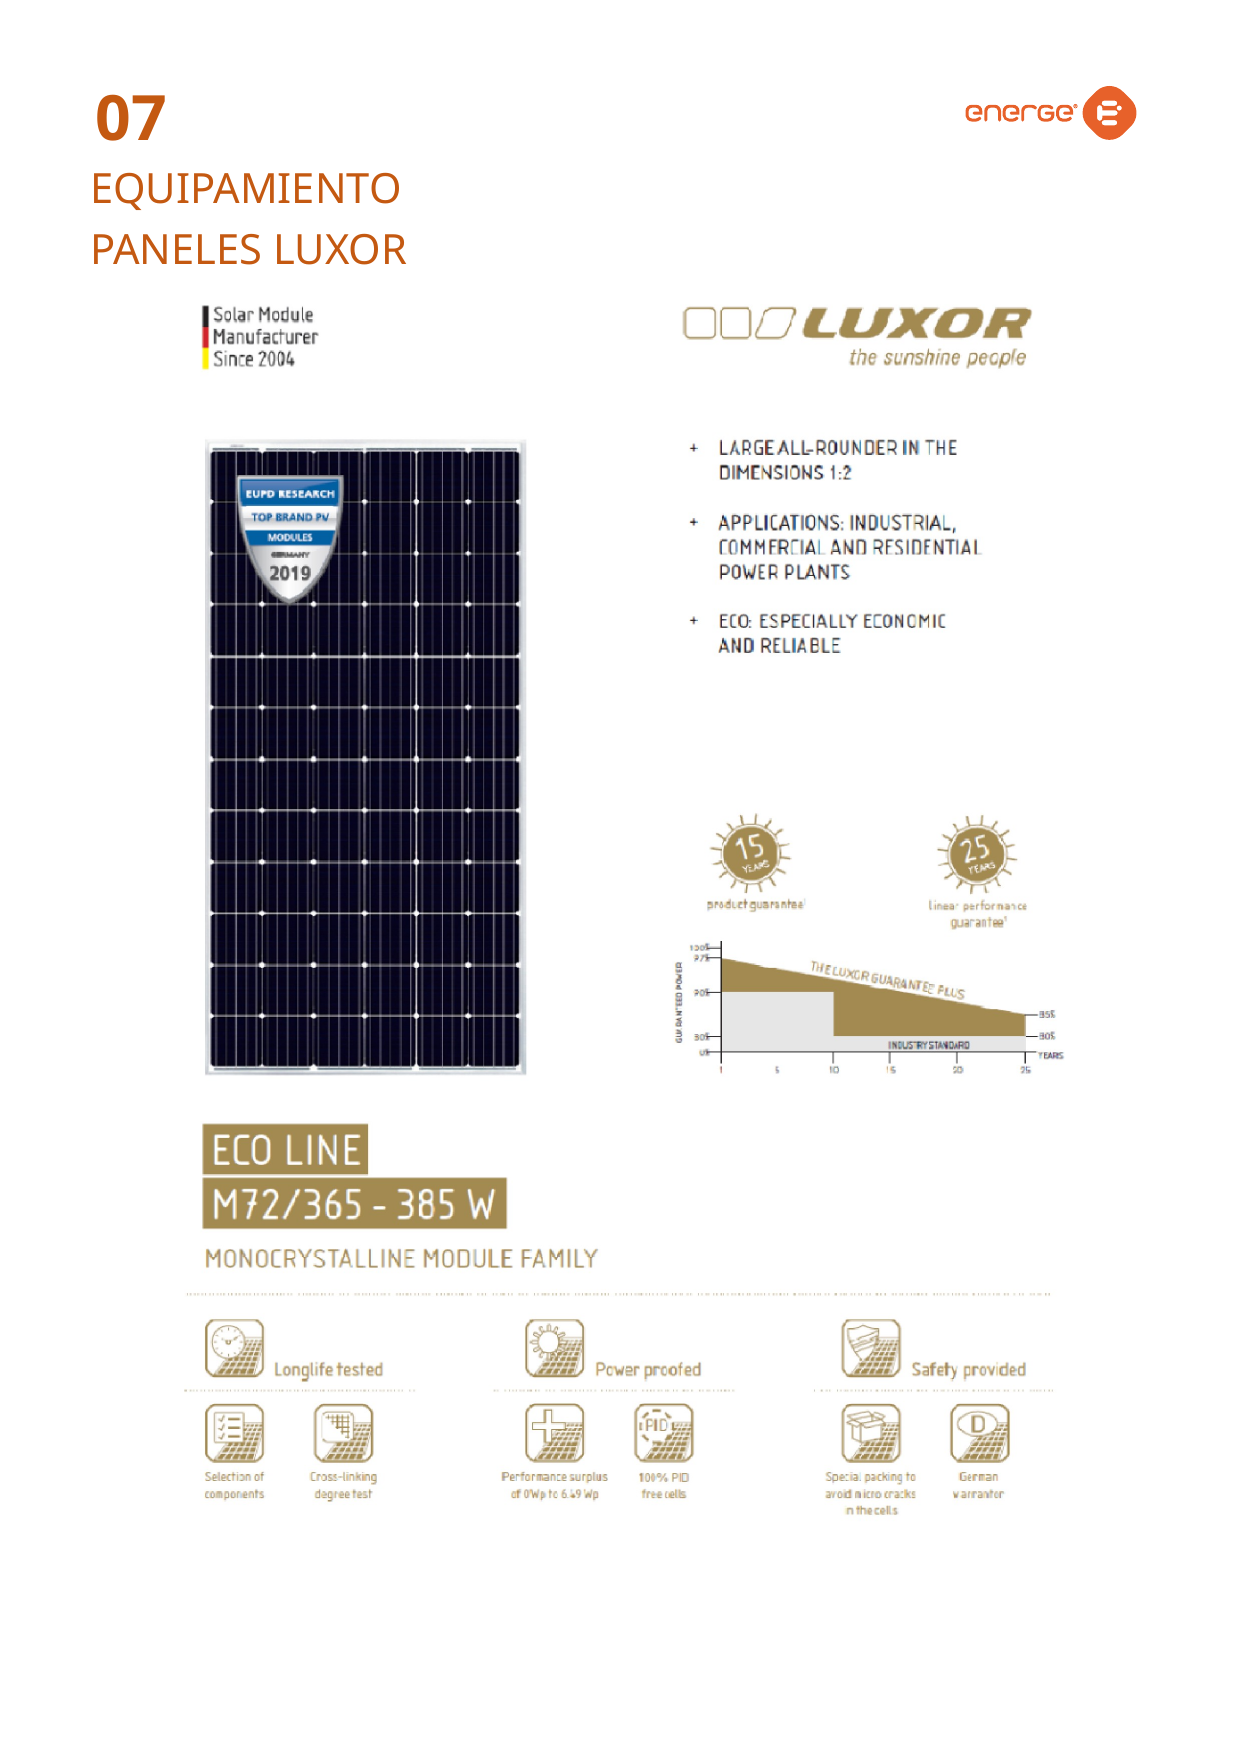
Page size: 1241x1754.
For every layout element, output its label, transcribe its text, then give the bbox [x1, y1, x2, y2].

picture [184, 280, 1068, 1524]
text EQUIPAMIENTO [90, 159, 1162, 216]
text PANELES LUXOR [90, 220, 1162, 277]
